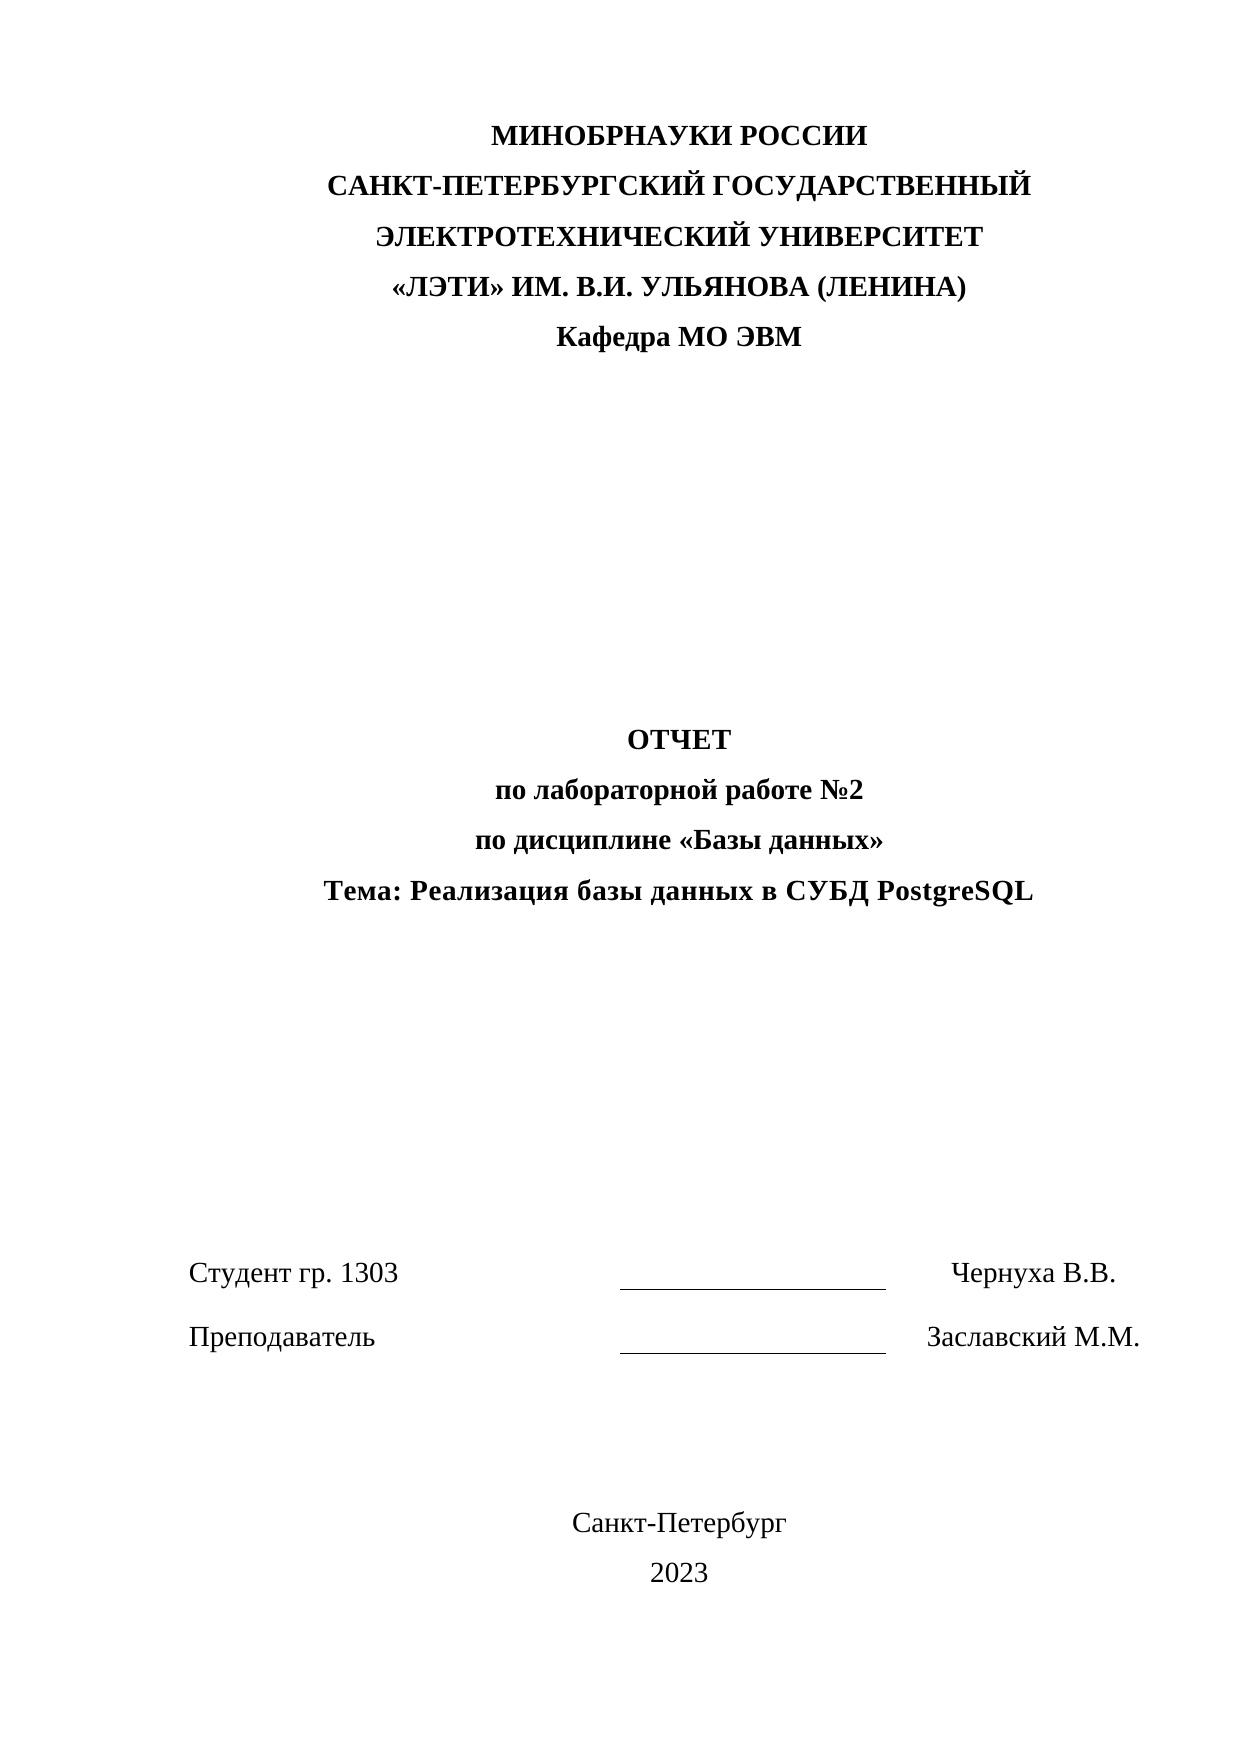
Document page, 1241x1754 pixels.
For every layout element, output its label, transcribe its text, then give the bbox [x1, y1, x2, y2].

text по лабораторной работе №2 [177, 772, 1181, 806]
table_cell [620, 1290, 886, 1353]
text 2023 [177, 1555, 1181, 1589]
table_cell Заславский М.М. [886, 1289, 1181, 1353]
table_cell Преподаватель [177, 1289, 620, 1353]
table_header [620, 1225, 886, 1289]
table_header Чернуха В.В. [886, 1225, 1181, 1289]
text по дисциплине «Базы данных» [177, 822, 1181, 856]
text Санкт-Петербургский государственный [177, 168, 1181, 202]
text МИНОБРНАУКИ РОССИИ [177, 118, 1181, 152]
text Кафедра МО ЭВМ [177, 319, 1181, 353]
text Санкт-Петербург [177, 1505, 1181, 1538]
text Тема: Реализация базы данных в СУБД PostgreSQL [177, 873, 1181, 906]
table_header Студент гр. 1303 [177, 1225, 620, 1289]
text электротехнический университет [177, 219, 1181, 252]
text «ЛЭТИ» им. В.И. Ульянова (Ленина) [177, 269, 1181, 303]
text отчет [177, 722, 1181, 755]
